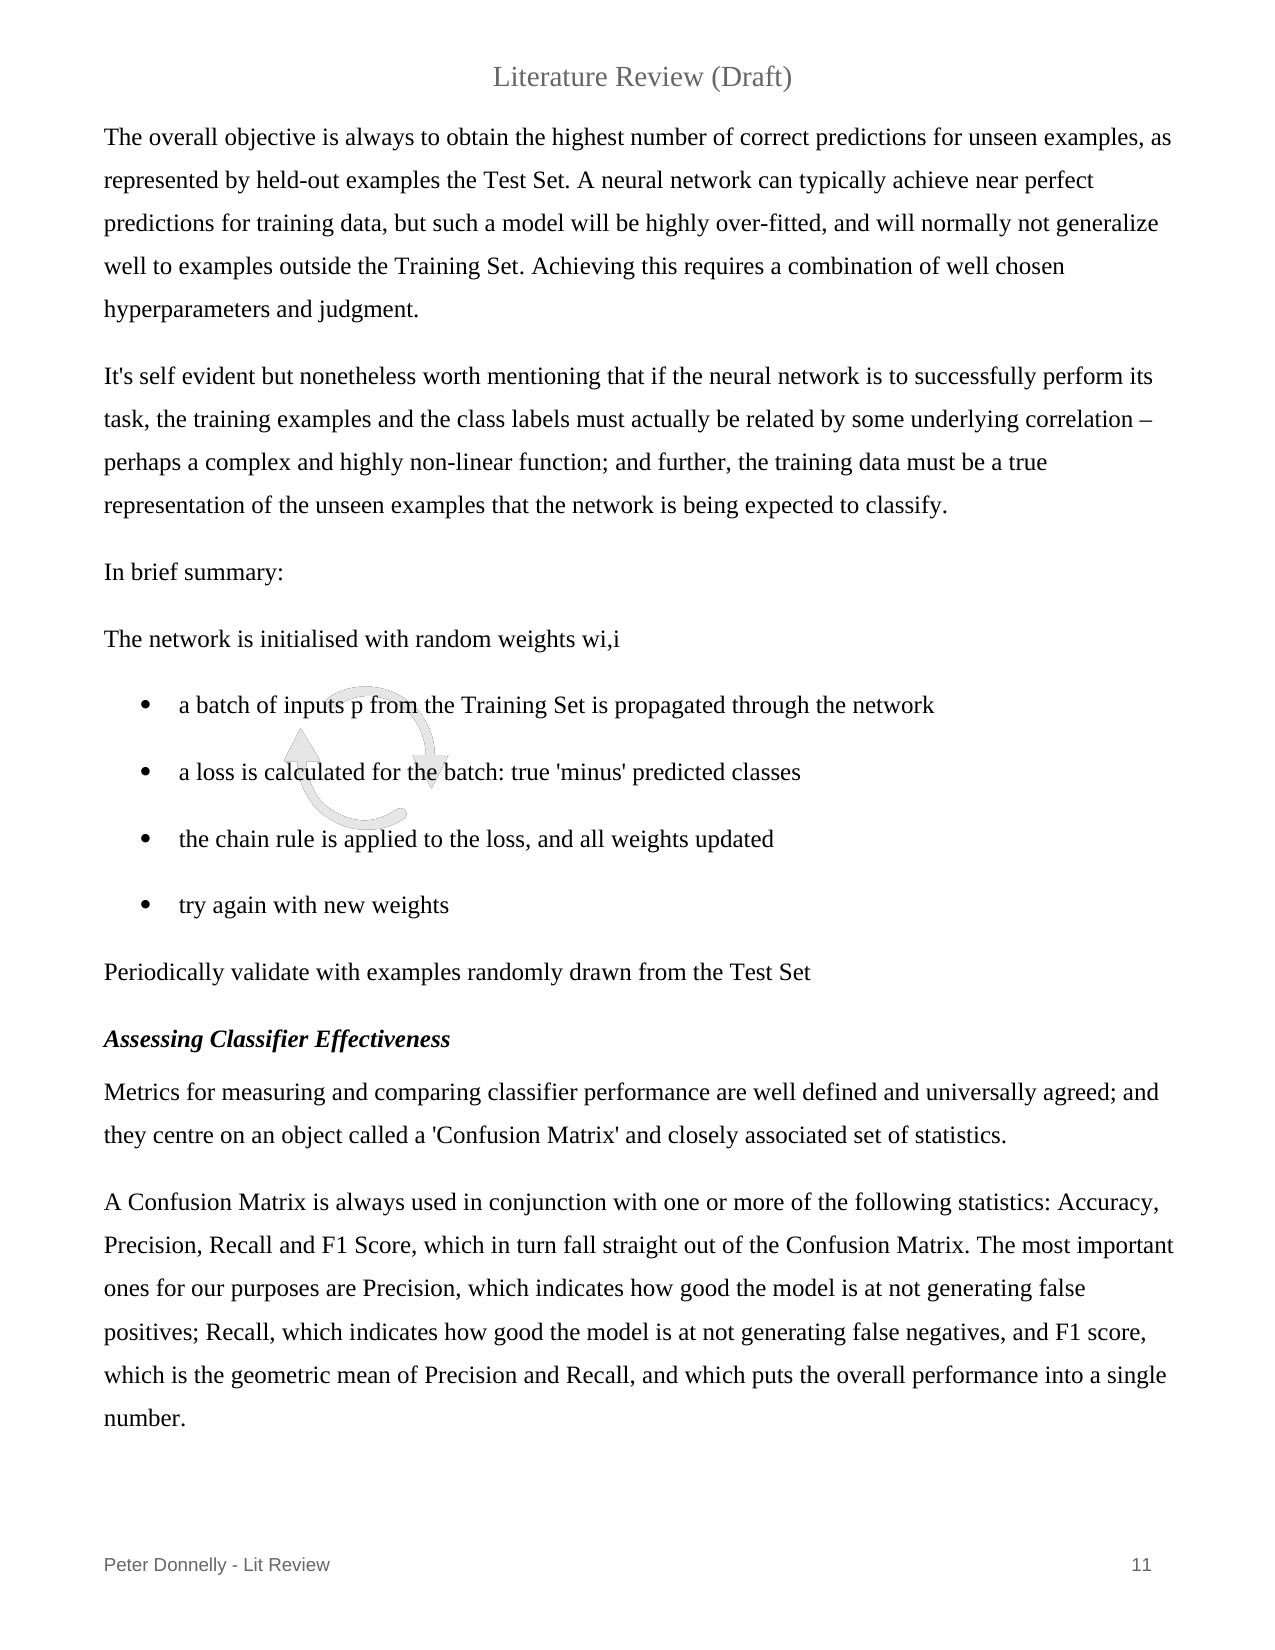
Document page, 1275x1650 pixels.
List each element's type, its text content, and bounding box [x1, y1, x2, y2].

text The overall objective is always to obtain the highest number of correct predictions for unseen examples, as represented by held-out examples the Test Set. A neural network can typically achieve near perfect predictions for training data, but such a model will be highly over-fitted, and will normally not generalize well to examples outside the Training Set. Achieving this requires a combination of well chosen hyperparameters and judgment. [103, 122, 1181, 323]
picture [282, 674, 450, 842]
text The network is initialised with random weights wi,i [103, 624, 1181, 652]
list a batch of inputs p from the Training Set is propagated through the network [141, 690, 282, 719]
text Periodically validate with examples randomly drawn from the Test Set [103, 957, 1181, 986]
list try again with new weights [141, 890, 1181, 919]
list a loss is calculated for the batch: true 'minus' predicted classes [141, 757, 282, 786]
list a loss is calculated for the batch: true 'minus' predicted classes [450, 757, 1181, 786]
list the chain rule is applied to the loss, and all weights updated [371, 824, 1181, 852]
text A Confusion Matrix is always used in conjunction with one or more of the following statistics: Accuracy, Precision, Recall and F1 Score, which in turn fall straight out of the Confusion Matrix. The most important ones for our purposes are Precision, which indicates how good the model is at not generating false positives; Recall, which indicates how good the model is at not generating false negatives, and F1 score, which is the geometric mean of Precision and Recall, and which puts the overall performance into a single number. [103, 1187, 1181, 1432]
subtitle Assessing Classifier Effectiveness [103, 1024, 1181, 1053]
list the chain rule is applied to the loss, and all weights updated [141, 824, 356, 852]
text It's self evident but nonetheless worth mentioning that if the neural network is to successfully perform its task, the training examples and the class labels must actually be related by some underlying correlation – perhaps a complex and highly non-linear function; and further, the training data must be a true representation of the unseen examples that the network is being expected to classify. [103, 361, 1181, 519]
list a batch of inputs p from the Training Set is propagated through the network [450, 690, 1181, 719]
text In brief summary: [103, 557, 1181, 586]
text Metrics for measuring and comparing classifier performance are well defined and universally agreed; and they centre on an object called a 'Confusion Matrix' and closely associated set of statistics. [103, 1077, 1181, 1149]
